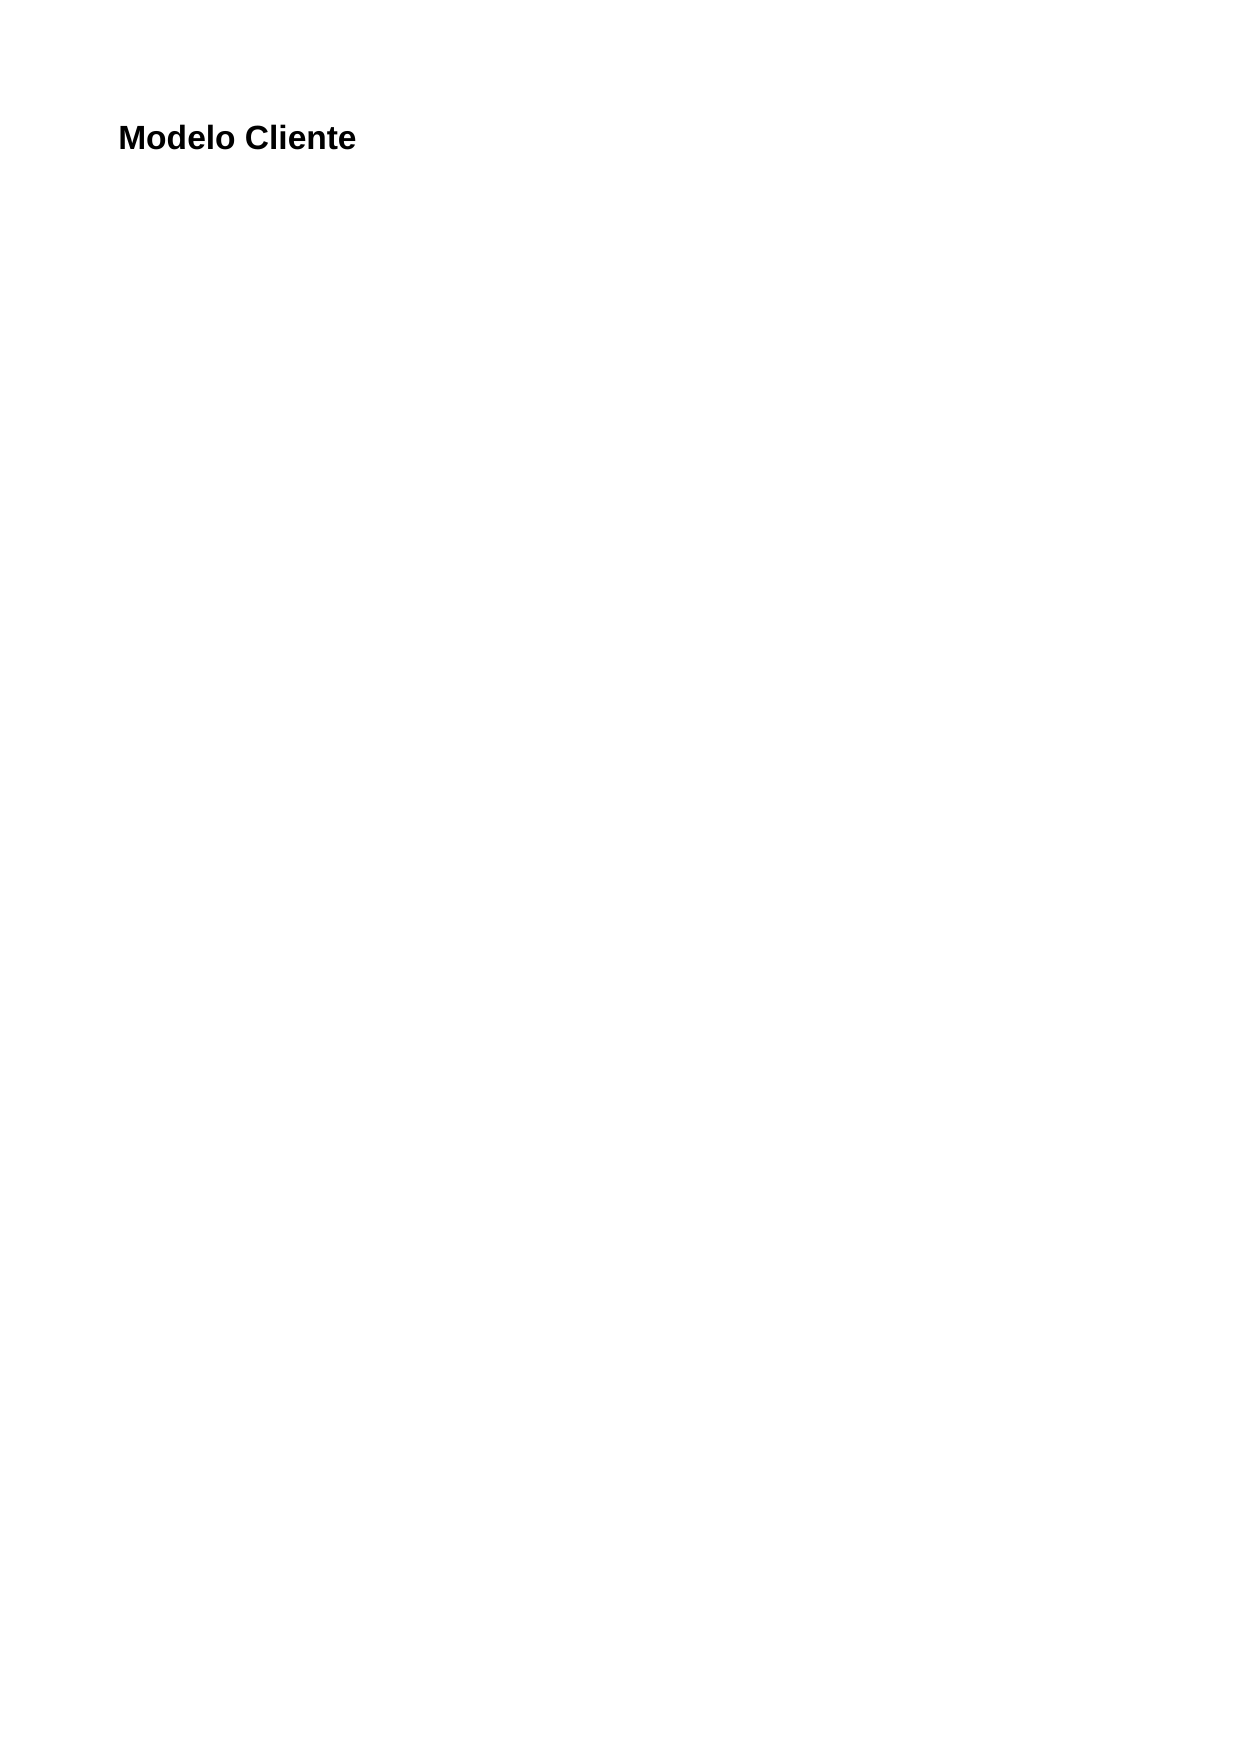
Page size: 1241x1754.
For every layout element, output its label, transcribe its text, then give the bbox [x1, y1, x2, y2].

subtitle Modelo Cliente [118, 118, 1122, 157]
